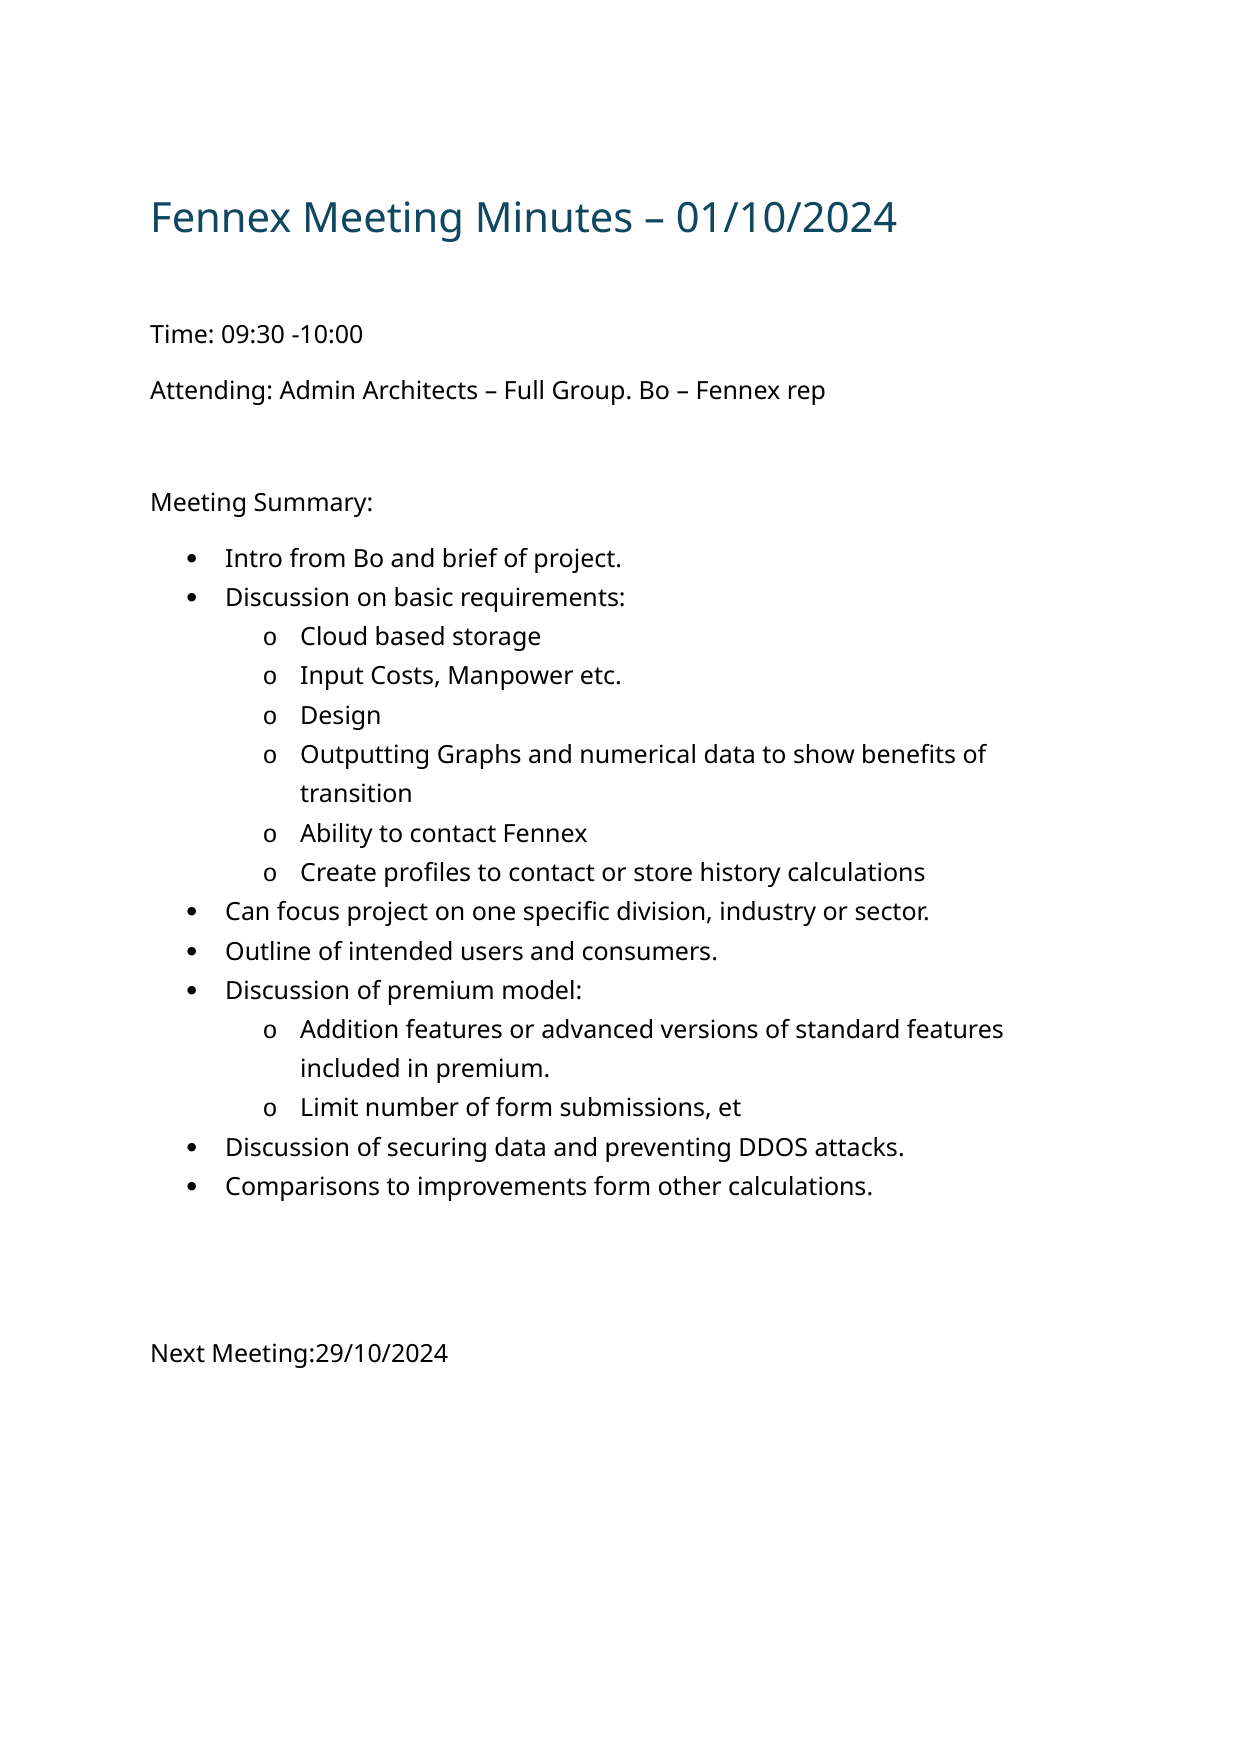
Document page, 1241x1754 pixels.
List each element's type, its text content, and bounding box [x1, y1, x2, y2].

list Ability to contact Fennex [262, 815, 1090, 849]
list Intro from Bo and brief of project. [187, 540, 1090, 574]
list Can focus project on one specific division, industry or sector. [187, 894, 1090, 928]
list Input Costs, Manpower etc. [262, 658, 1090, 692]
list Limit number of form submissions, et [262, 1090, 1090, 1124]
subtitle Fennex Meeting Minutes – 01/10/2024 [150, 187, 1090, 244]
list Cloud based storage [262, 618, 1090, 653]
list Discussion of premium model: [187, 972, 1090, 1006]
list Outputting Graphs and numerical data to show benefits of transition [262, 737, 1090, 810]
list Discussion on basic requirements: [187, 579, 1090, 613]
list Discussion of securing data and preventing DDOS attacks. [187, 1129, 1090, 1163]
text Attending: Admin Architects – Full Group. Bo – Fennex rep [150, 373, 1090, 407]
list Addition features or advanced versions of standard features included in premium. [262, 1011, 1090, 1085]
text Meeting Summary: [150, 484, 1090, 518]
text Next Meeting:29/10/2024 [150, 1336, 1090, 1370]
list Outline of intended users and consumers. [187, 933, 1090, 967]
text Time: 09:30 -10:00 [150, 317, 1090, 351]
list Create profiles to contact or store history calculations [262, 854, 1090, 889]
list Comparisons to improvements form other calculations. [187, 1168, 1090, 1203]
list Design [262, 697, 1090, 732]
